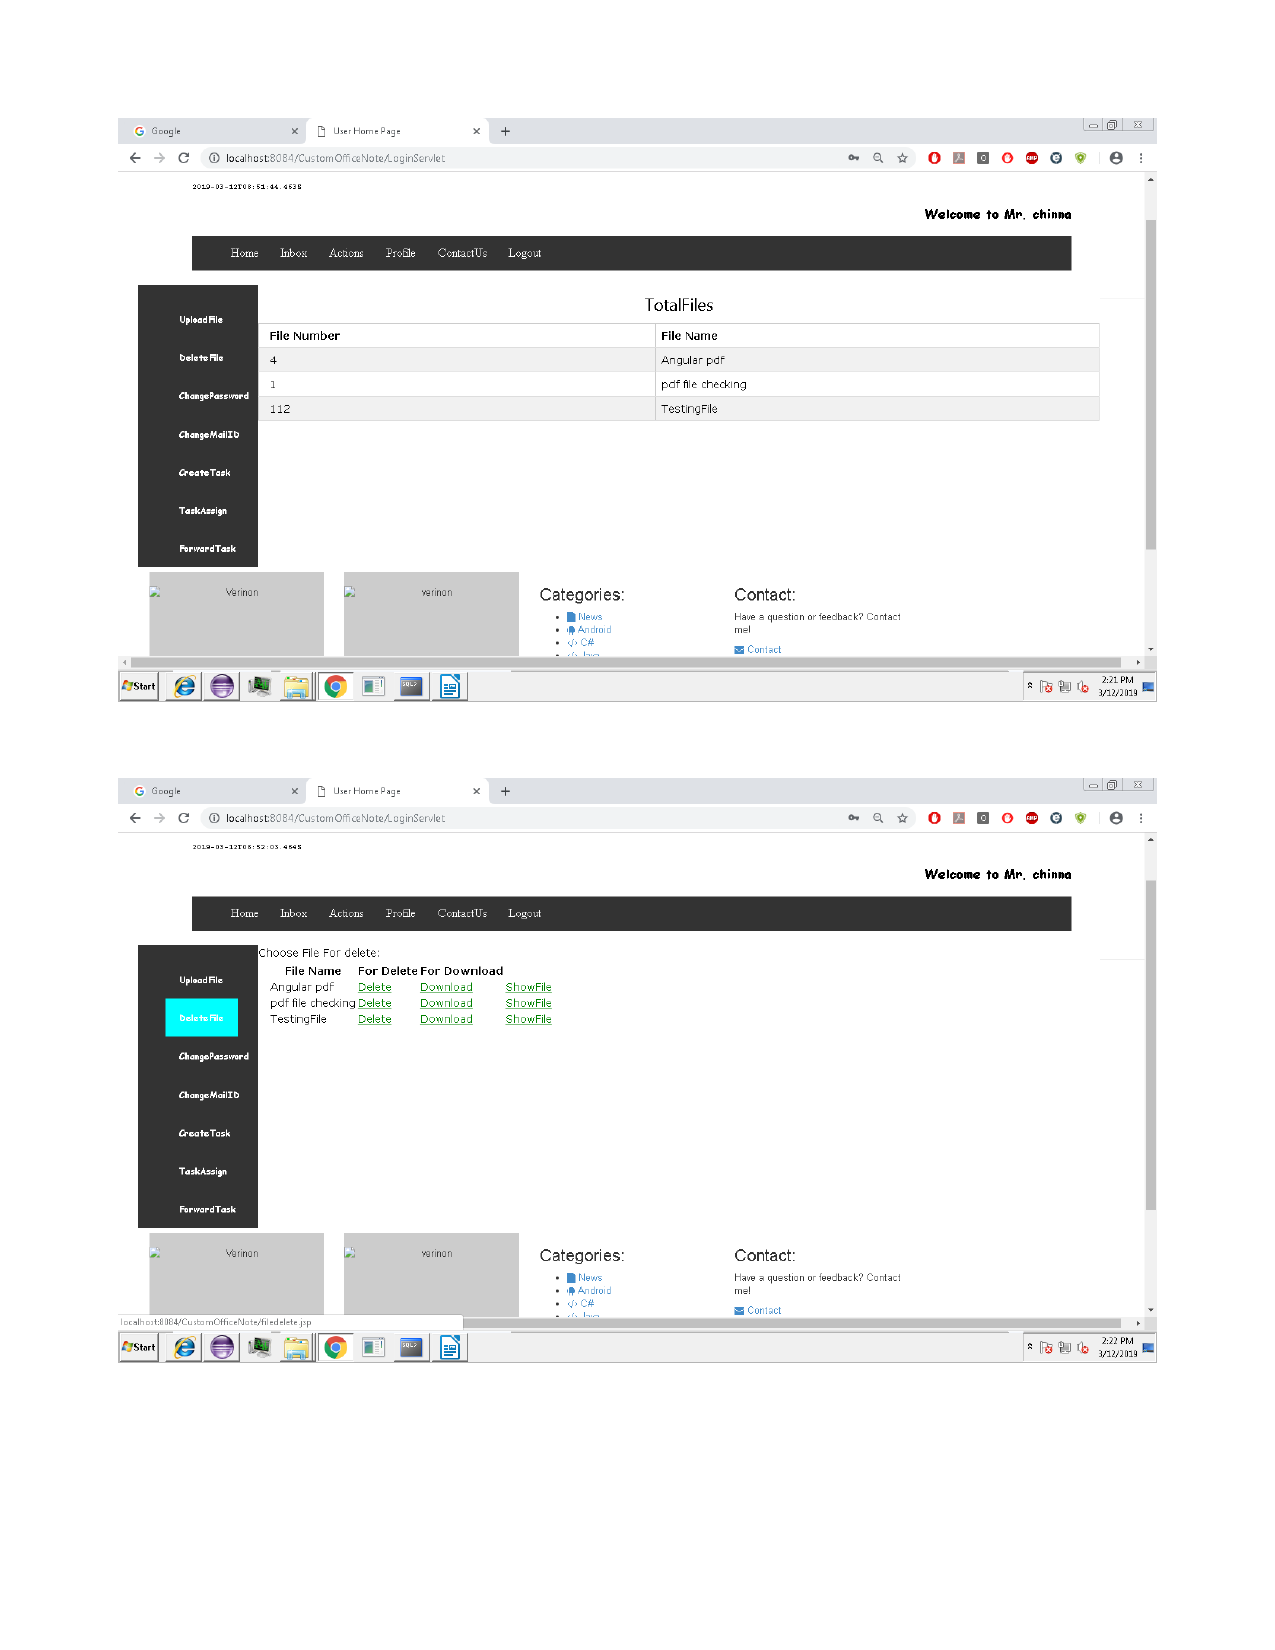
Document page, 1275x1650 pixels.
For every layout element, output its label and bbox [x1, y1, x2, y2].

picture [118, 778, 1157, 1363]
picture [118, 118, 1157, 702]
